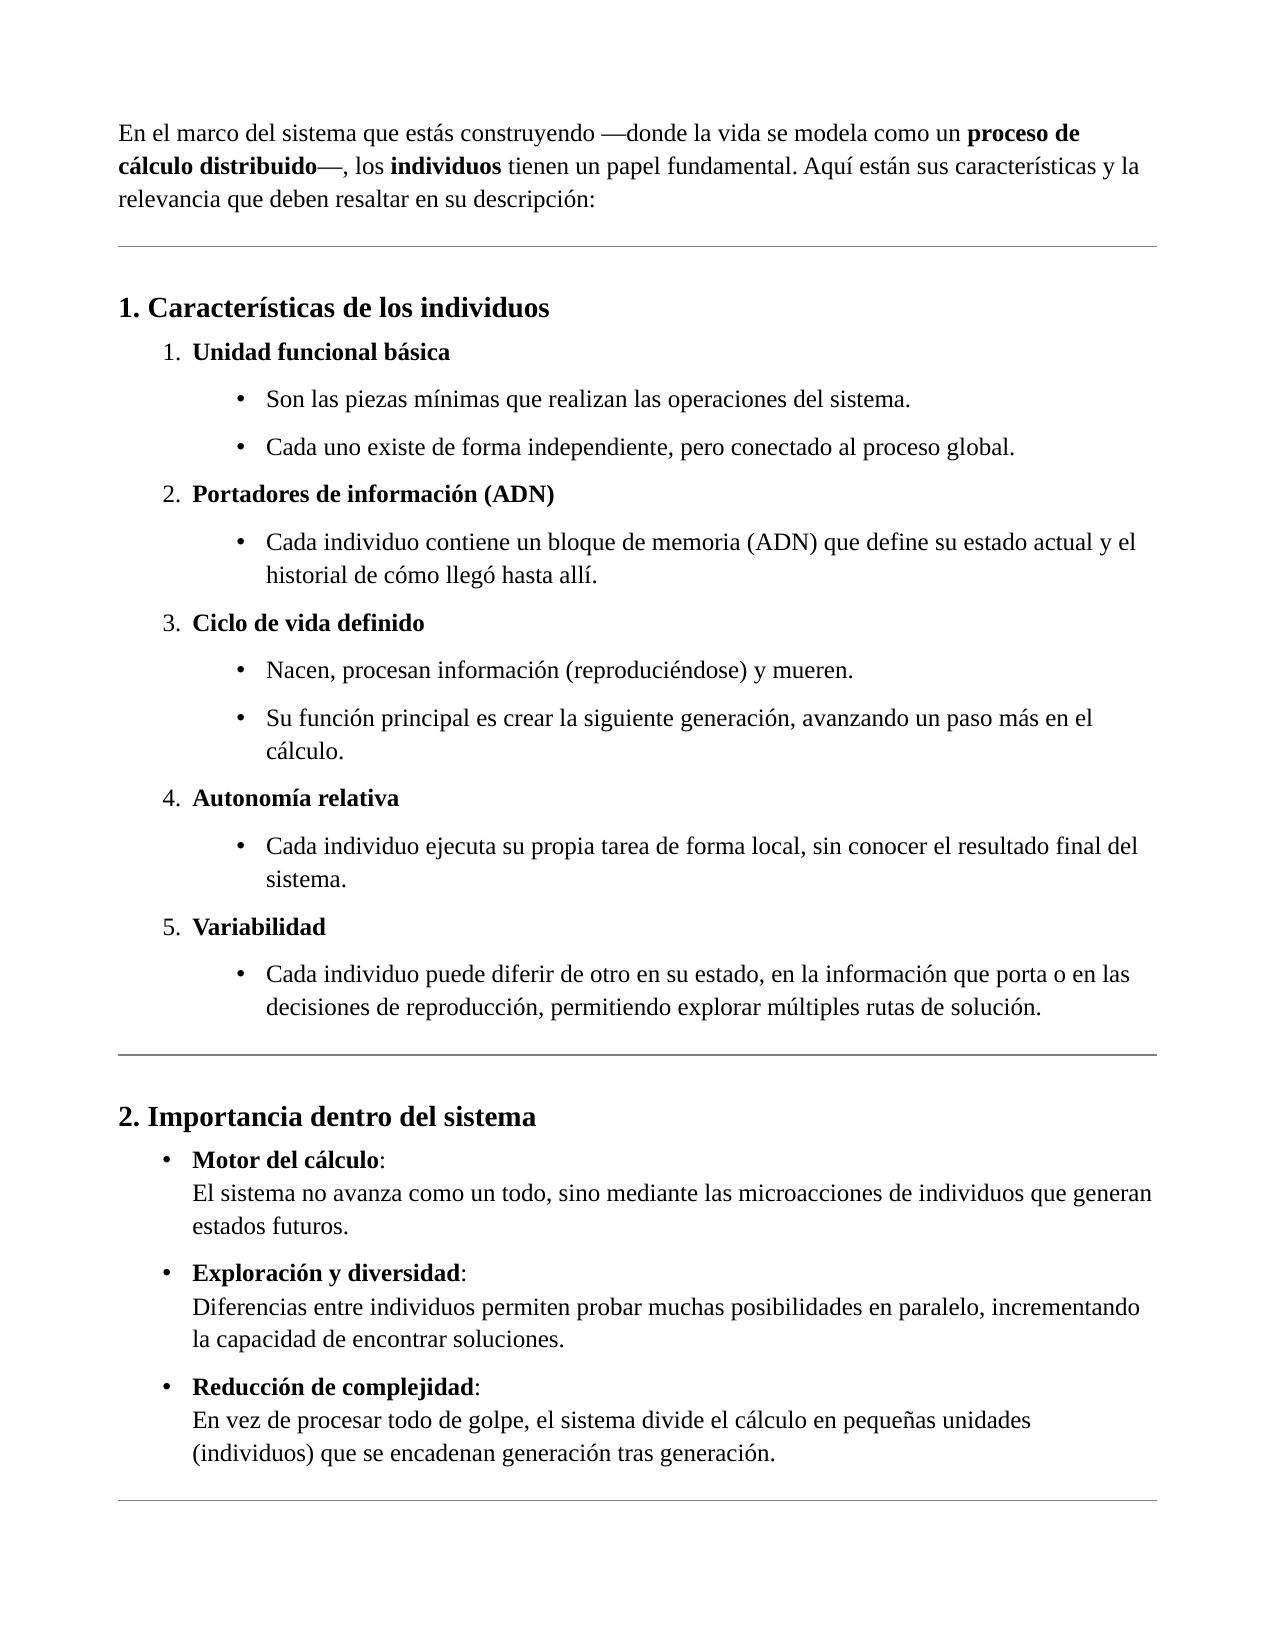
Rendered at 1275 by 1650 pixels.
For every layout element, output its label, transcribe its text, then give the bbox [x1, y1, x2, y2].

list Son las piezas mínimas que realizan las operaciones del sistema. [236, 384, 1157, 413]
list Motor del cálculo: El sistema no avanza como un todo, sino mediante las microacciones de individuos que generan estados futuros. [162, 1145, 1157, 1240]
list Autonomía relativa [162, 783, 1157, 812]
subtitle 1. Características de los individuos [118, 291, 1157, 324]
list Cada individuo contiene un bloque de memoria (ADN) que define su estado actual y el historial de cómo llegó hasta allí. [236, 527, 1157, 589]
list Portadores de información (ADN) [162, 479, 1157, 508]
list Exploración y diversidad: Diferencias entre individuos permiten probar muchas posibilidades en paralelo, incrementando la capacidad de encontrar soluciones. [162, 1258, 1157, 1353]
list Cada uno existe de forma independiente, pero conectado al proceso global. [236, 432, 1157, 461]
list Cada individuo puede diferir de otro en su estado, en la información que porta o en las decisiones de reproducción, permitiendo explorar múltiples rutas de solución. [236, 959, 1157, 1021]
list Variabilidad [162, 912, 1157, 941]
list Unidad funcional básica [162, 337, 1157, 365]
list Su función principal es crear la siguiente generación, avanzando un paso más en el cálculo. [236, 703, 1157, 765]
list Ciclo de vida definido [162, 608, 1157, 636]
list Cada individuo ejecuta su propia tarea de forma local, sin conocer el resultado final del sistema. [236, 831, 1157, 893]
subtitle 2. Importancia dentro del sistema [118, 1099, 1157, 1132]
list Nacen, procesan información (reproduciéndose) y mueren. [236, 655, 1157, 684]
list Reducción de complejidad: En vez de procesar todo de golpe, el sistema divide el cálculo en pequeñas unidades (individuos) que se encadenan generación tras generación. [162, 1372, 1157, 1467]
text En el marco del sistema que estás construyendo —donde la vida se modela como un proceso de cálculo distribuido—, los individuos tienen un papel fundamental. Aquí están sus características y la relevancia que deben resaltar en su descripción: [118, 118, 1157, 213]
